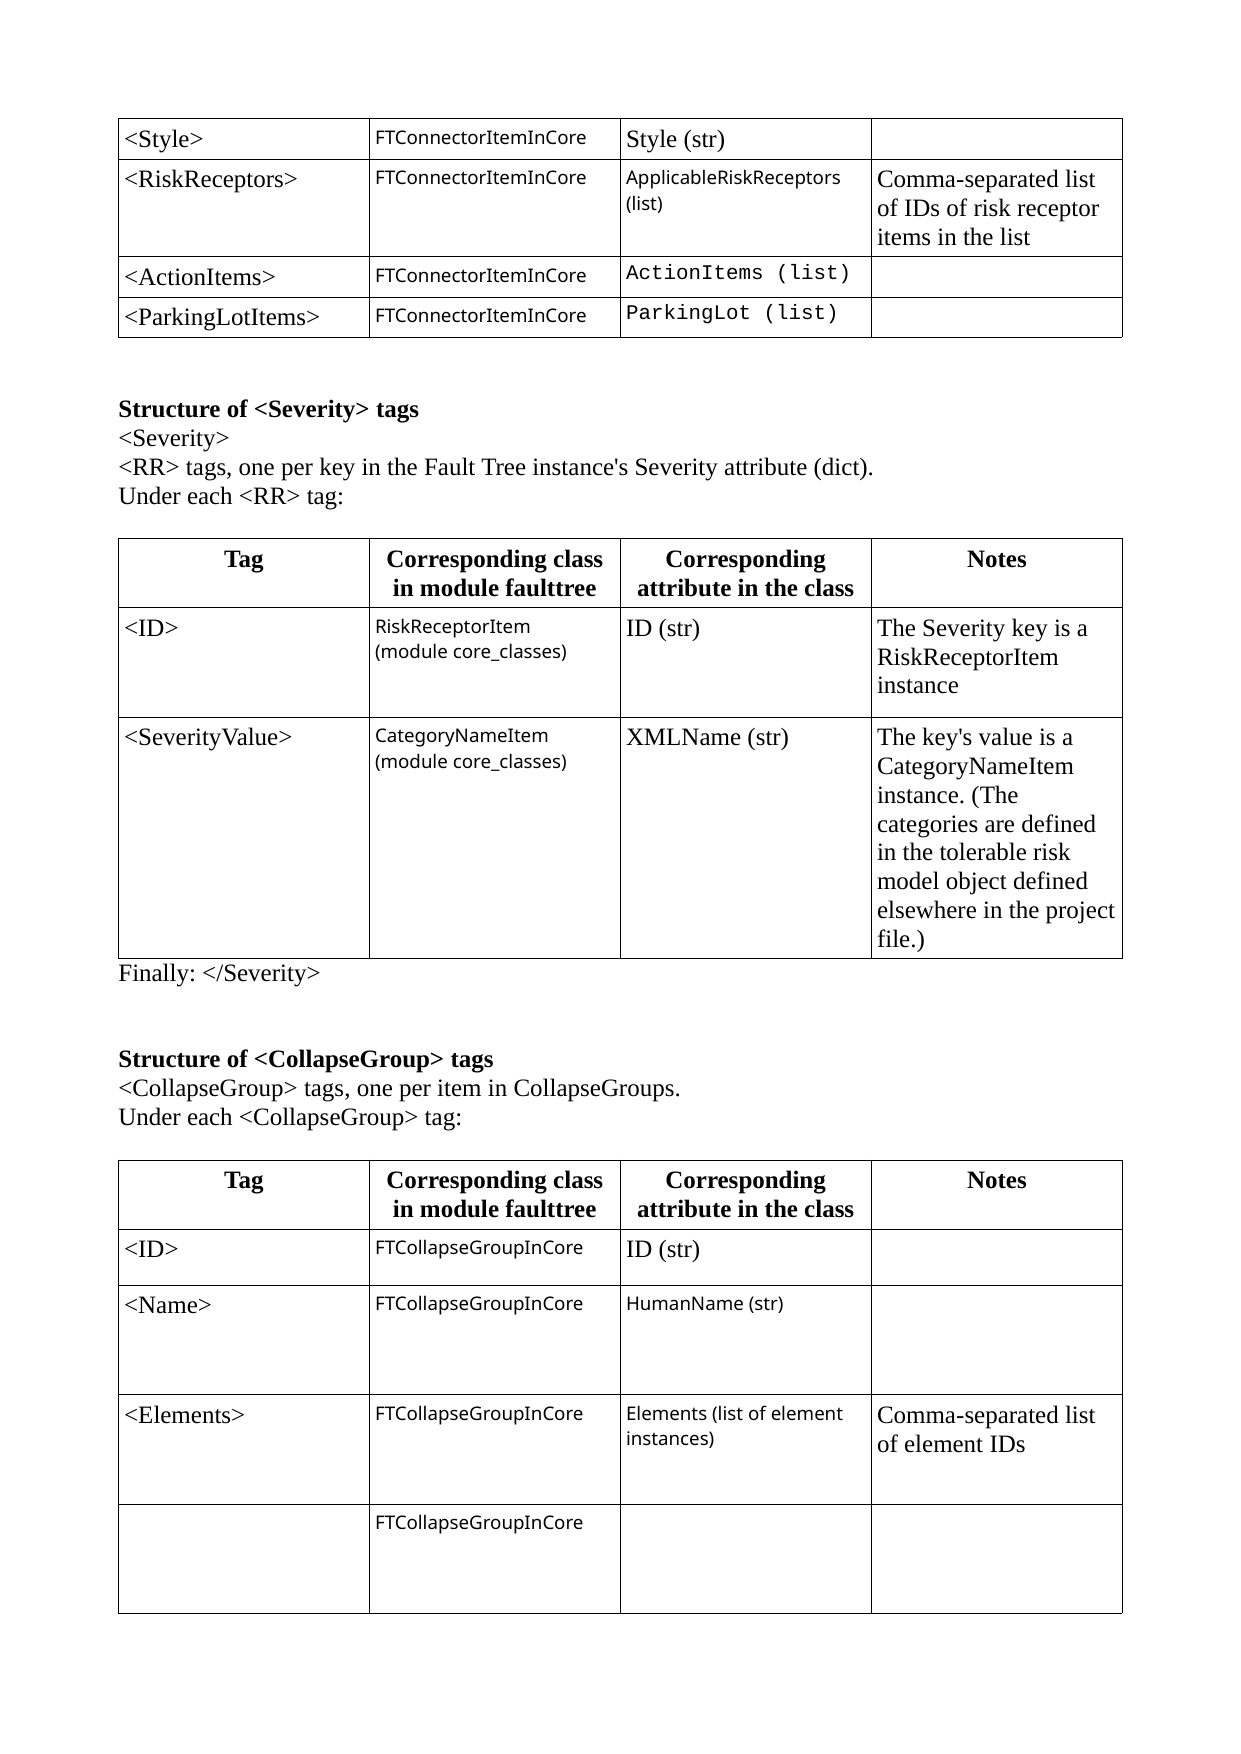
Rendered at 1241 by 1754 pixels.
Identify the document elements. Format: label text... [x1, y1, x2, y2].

text Under each <RR> tag: [118, 481, 1122, 509]
table_header Tag [119, 539, 369, 607]
table_cell <SeverityValue> [119, 718, 369, 958]
table_cell Elements (list of element instances) [621, 1395, 871, 1503]
table_header Notes [872, 1161, 1122, 1229]
table_cell Comma-separated list of IDs of risk receptor items in the list [872, 160, 1122, 256]
table_cell [872, 1230, 1122, 1285]
table_cell XMLName (str) [621, 718, 871, 958]
table_cell <Name> [119, 1286, 369, 1394]
text <Severity> [118, 423, 1122, 452]
table_cell FTConnectorItemInCore [370, 119, 620, 158]
table_cell FTCollapseGroupInCore [370, 1286, 620, 1394]
table_cell FTCollapseGroupInCore [370, 1505, 620, 1613]
table_cell FTCollapseGroupInCore [370, 1395, 620, 1503]
text Structure of <CollapseGroup> tags [118, 1044, 1122, 1073]
table_cell [872, 298, 1122, 337]
table_cell FTConnectorItemInCore [370, 160, 620, 256]
text <CollapseGroup> tags, one per item in CollapseGroups. [118, 1073, 1122, 1102]
table_cell ActionItems (list) [621, 257, 871, 297]
table_cell FTCollapseGroupInCore [370, 1230, 620, 1285]
table_header Corresponding class in module faulttree [370, 539, 620, 607]
table_cell ApplicableRiskReceptors (list) [621, 160, 871, 256]
table_header Corresponding attribute in the class [621, 539, 871, 607]
table_cell [119, 1505, 369, 1613]
text Finally: </Severity> [118, 959, 1122, 987]
text <RR> tags, one per key in the Fault Tree instance's Severity attribute (dict). [118, 452, 1122, 481]
table_cell [872, 257, 1122, 297]
table_cell FTConnectorItemInCore [370, 257, 620, 297]
table_cell The key's value is a CategoryNameItem instance. (The categories are defined in the tolerable risk model object defined elsewhere in the project file.) [872, 718, 1122, 958]
table_cell [872, 1505, 1122, 1613]
text Structure of <Severity> tags [118, 394, 1122, 423]
table_cell [872, 1286, 1122, 1394]
table_cell <ID> [119, 1230, 369, 1285]
table_cell HumanName (str) [621, 1286, 871, 1394]
table_cell [621, 1505, 871, 1613]
table_cell [872, 119, 1122, 158]
table_cell FTConnectorItemInCore [370, 298, 620, 337]
table_cell <RiskReceptors> [119, 160, 369, 256]
table_cell CategoryNameItem (module core_classes) [370, 718, 620, 958]
table_header Tag [119, 1161, 369, 1229]
table_cell <ID> [119, 608, 369, 717]
table_header Corresponding class in module faulttree [370, 1161, 620, 1229]
table_cell RiskReceptorItem (module core_classes) [370, 608, 620, 717]
text Under each <CollapseGroup> tag: [118, 1102, 1122, 1131]
table_cell Comma-separated list of element IDs [872, 1395, 1122, 1503]
table_header Corresponding attribute in the class [621, 1161, 871, 1229]
table_cell Style (str) [621, 119, 871, 158]
table_cell <ParkingLotItems> [119, 298, 369, 337]
table_header Notes [872, 539, 1122, 607]
table_cell <Style> [119, 119, 369, 158]
table_cell ID (str) [621, 1230, 871, 1285]
table_cell The Severity key is a RiskReceptorItem instance [872, 608, 1122, 717]
table_cell <ActionItems> [119, 257, 369, 297]
table_cell ID (str) [621, 608, 871, 717]
table_cell ParkingLot (list) [621, 298, 871, 337]
table_cell <Elements> [119, 1395, 369, 1503]
